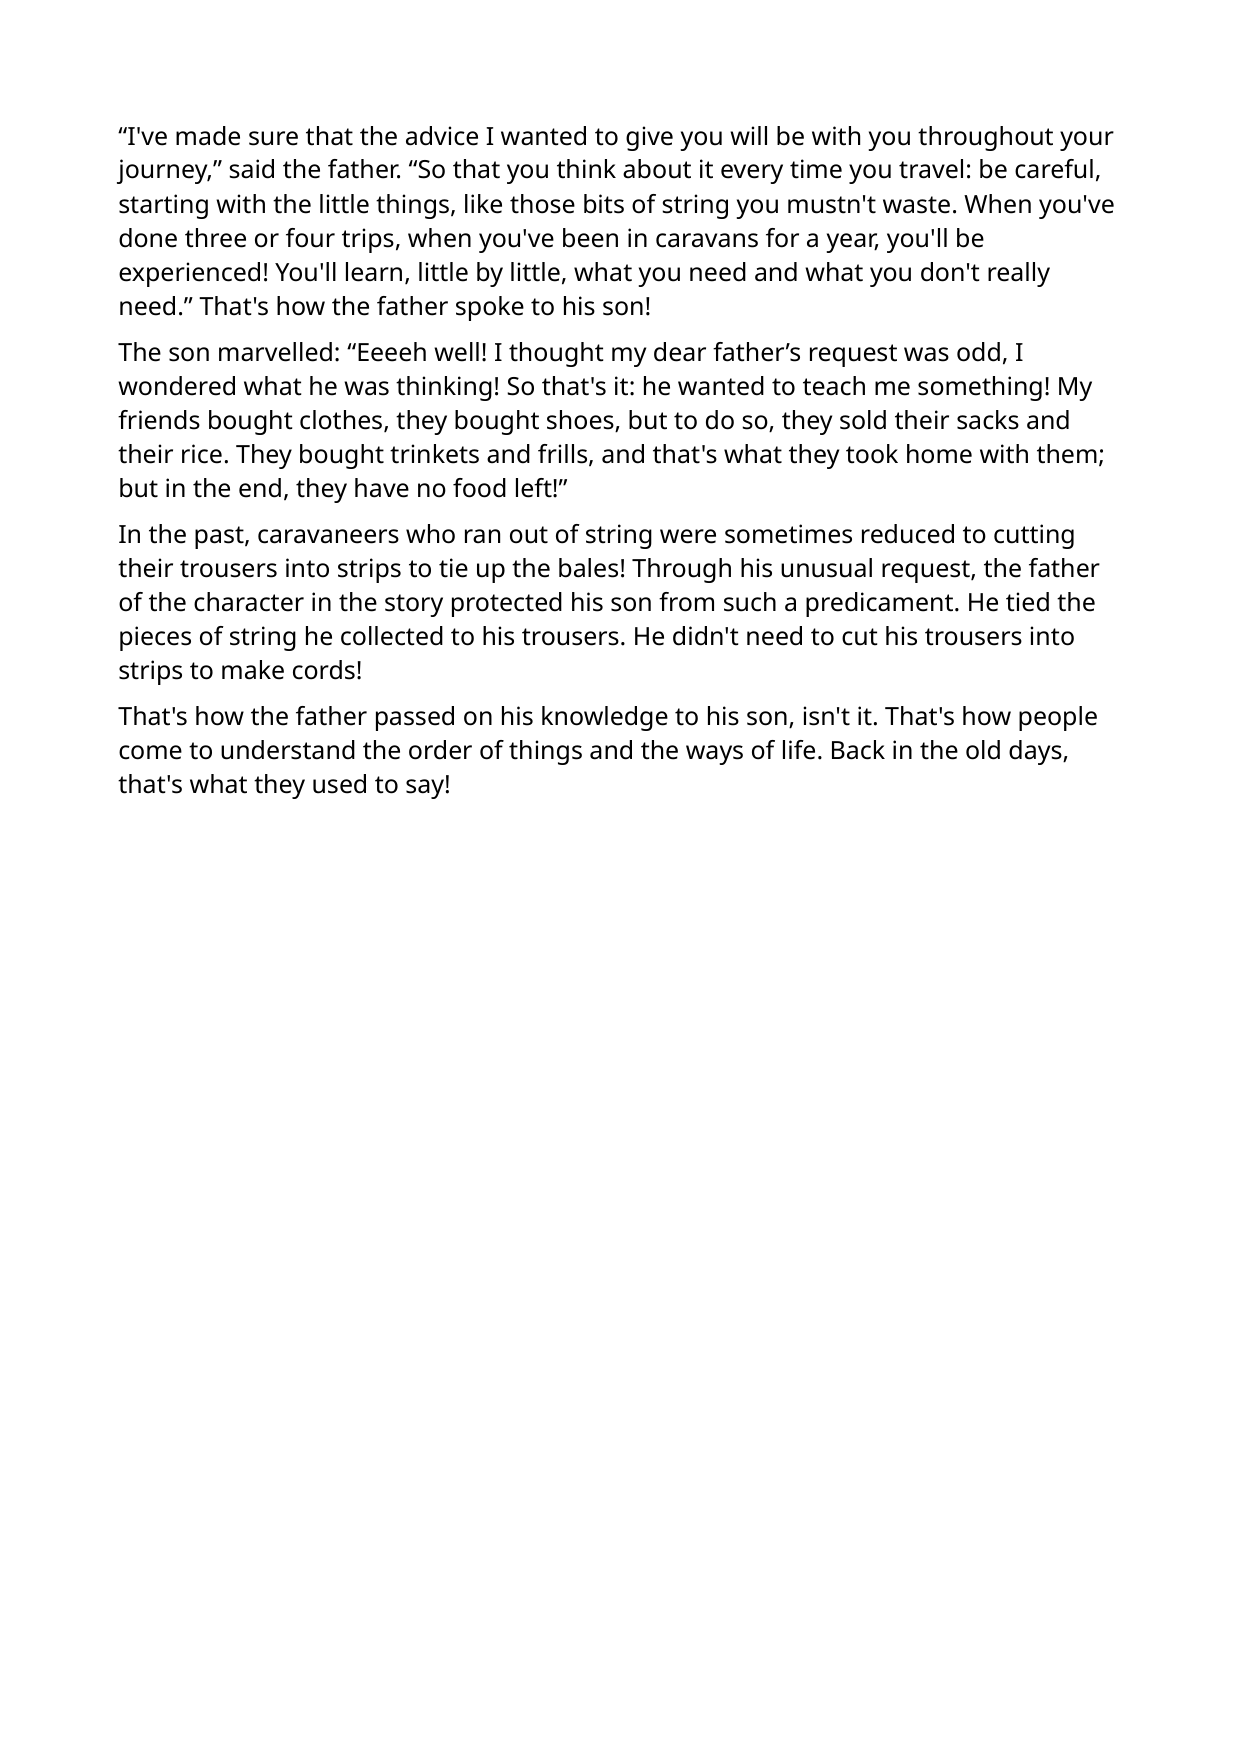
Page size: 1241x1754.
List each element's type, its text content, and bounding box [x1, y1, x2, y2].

text The son marvelled: “Eeeeh well! I thought my dear father’s request was odd, I wondered what he was thinking! So that's it: he wanted to teach me something! My friends bought clothes, they bought shoes, but to do so, they sold their sacks and their rice. They bought trinkets and frills, and that's what they took home with them; but in the end, they have no food left!” [118, 334, 1122, 504]
text That's how the father passed on his knowledge to his son, isn't it. That's how people come to understand the order of things and the ways of life. Back in the old days, that's what they used to say! [118, 698, 1122, 801]
text “I've made sure that the advice I wanted to give you will be with you throughout your journey,” said the father. “So that you think about it every time you travel: be careful, starting with the little things, like those bits of string you mustn't waste. When you've done three or four trips, when you've been in caravans for a year, you'll be experienced! You'll learn, little by little, what you need and what you don't really need.” That's how the father spoke to his son! [118, 118, 1122, 322]
text In the past, caravaneers who ran out of string were sometimes reduced to cutting their trousers into strips to tie up the bales! Through his unusual request, the father of the character in the story protected his son from such a predicament. He tied the pieces of string he collected to his trousers. He didn't need to cut his trousers into strips to make cords! [118, 516, 1122, 687]
